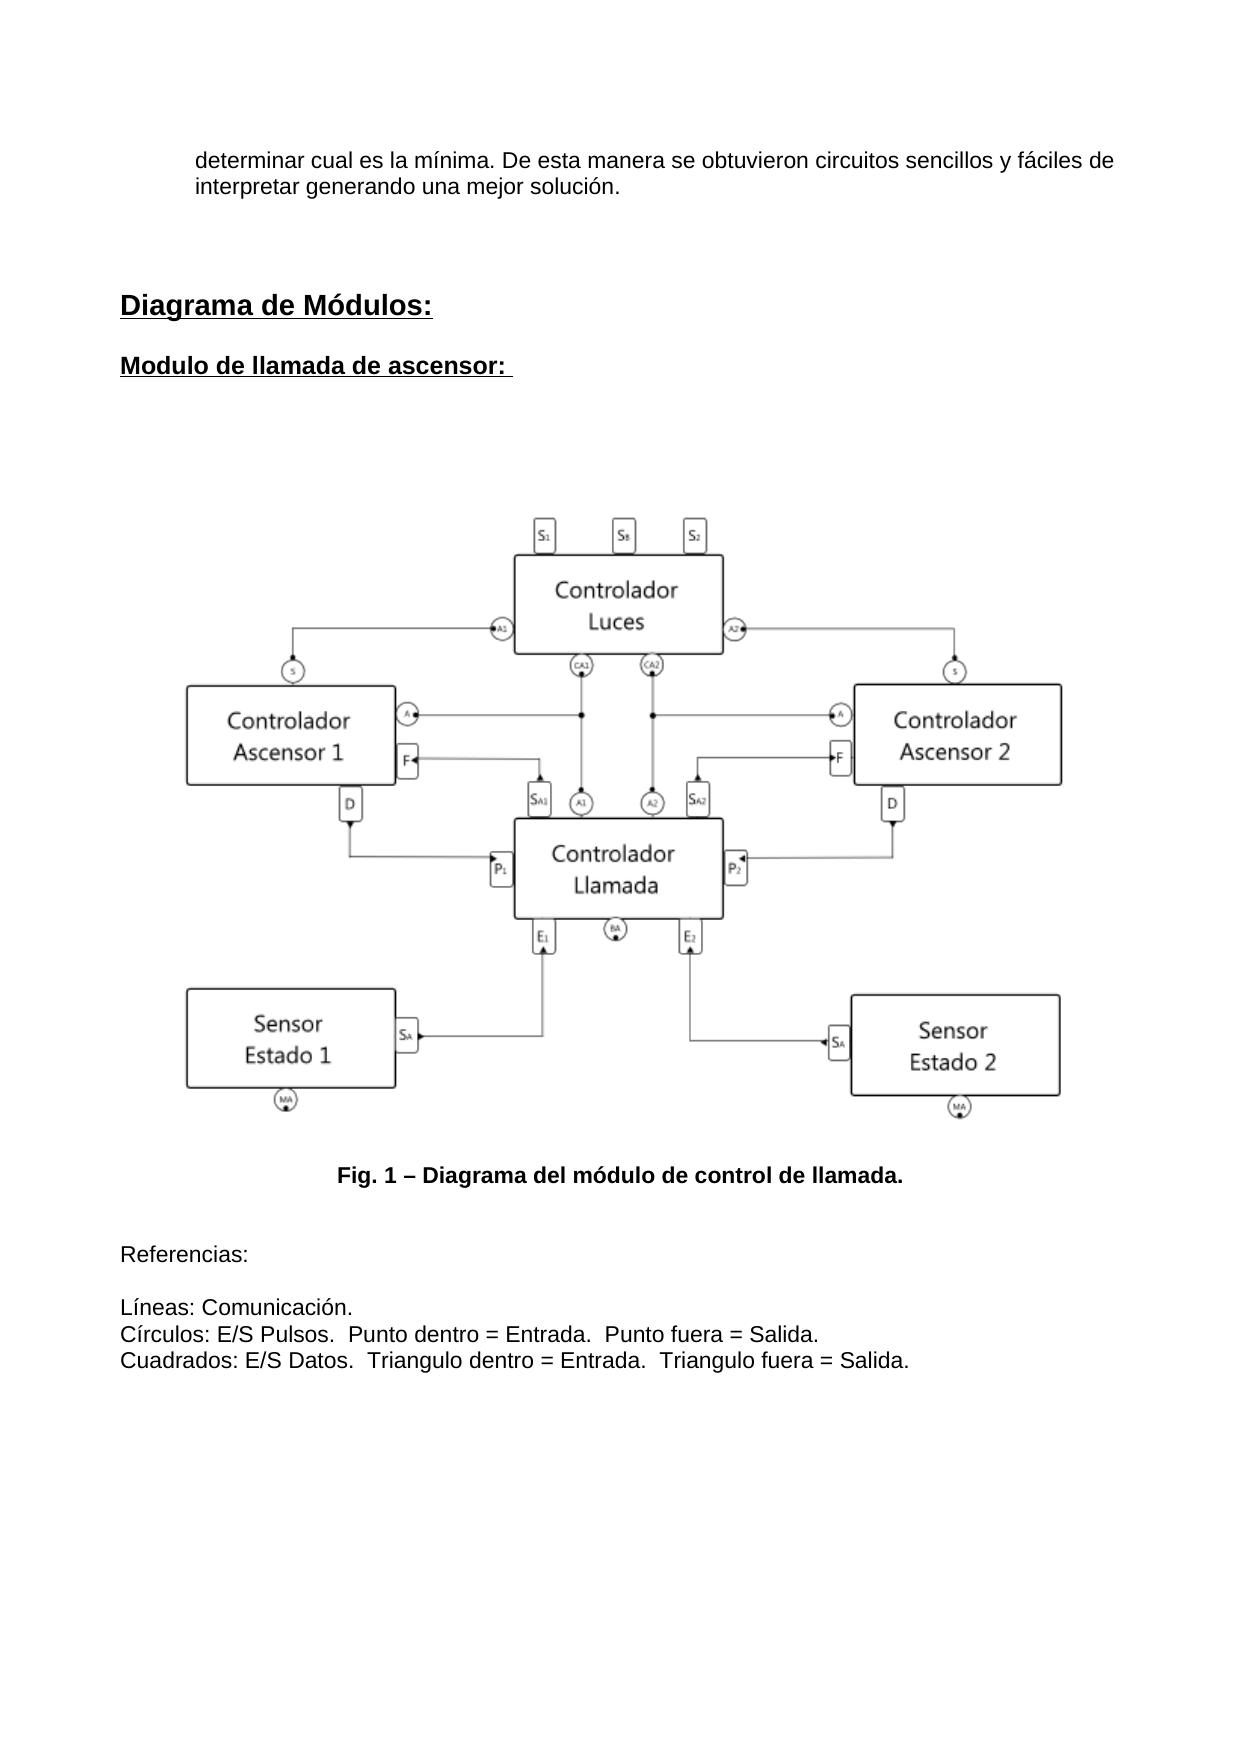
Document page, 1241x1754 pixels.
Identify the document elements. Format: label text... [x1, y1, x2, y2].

picture [167, 474, 1073, 1127]
text Diagrama de Módulos: [120, 288, 1120, 322]
text Círculos: E/S Pulsos. Punto dentro = Entrada. Punto fuera = Salida. [120, 1321, 1120, 1347]
text Fig. 1 – Diagrama del módulo de control de llamada. [120, 1162, 1120, 1189]
text Referencias: [120, 1241, 1120, 1268]
text Cuadrados: E/S Datos. Triangulo dentro = Entrada. Triangulo fuera = Salida. [120, 1347, 1120, 1373]
text Líneas: Comunicación. [120, 1294, 1120, 1321]
list determinar cual es la mínima. De esta manera se obtuvieron circuitos sencillos y fáciles de interpretar generando una mejor solución. [157, 147, 1120, 200]
text Modulo de llamada de ascensor: [120, 351, 1120, 379]
